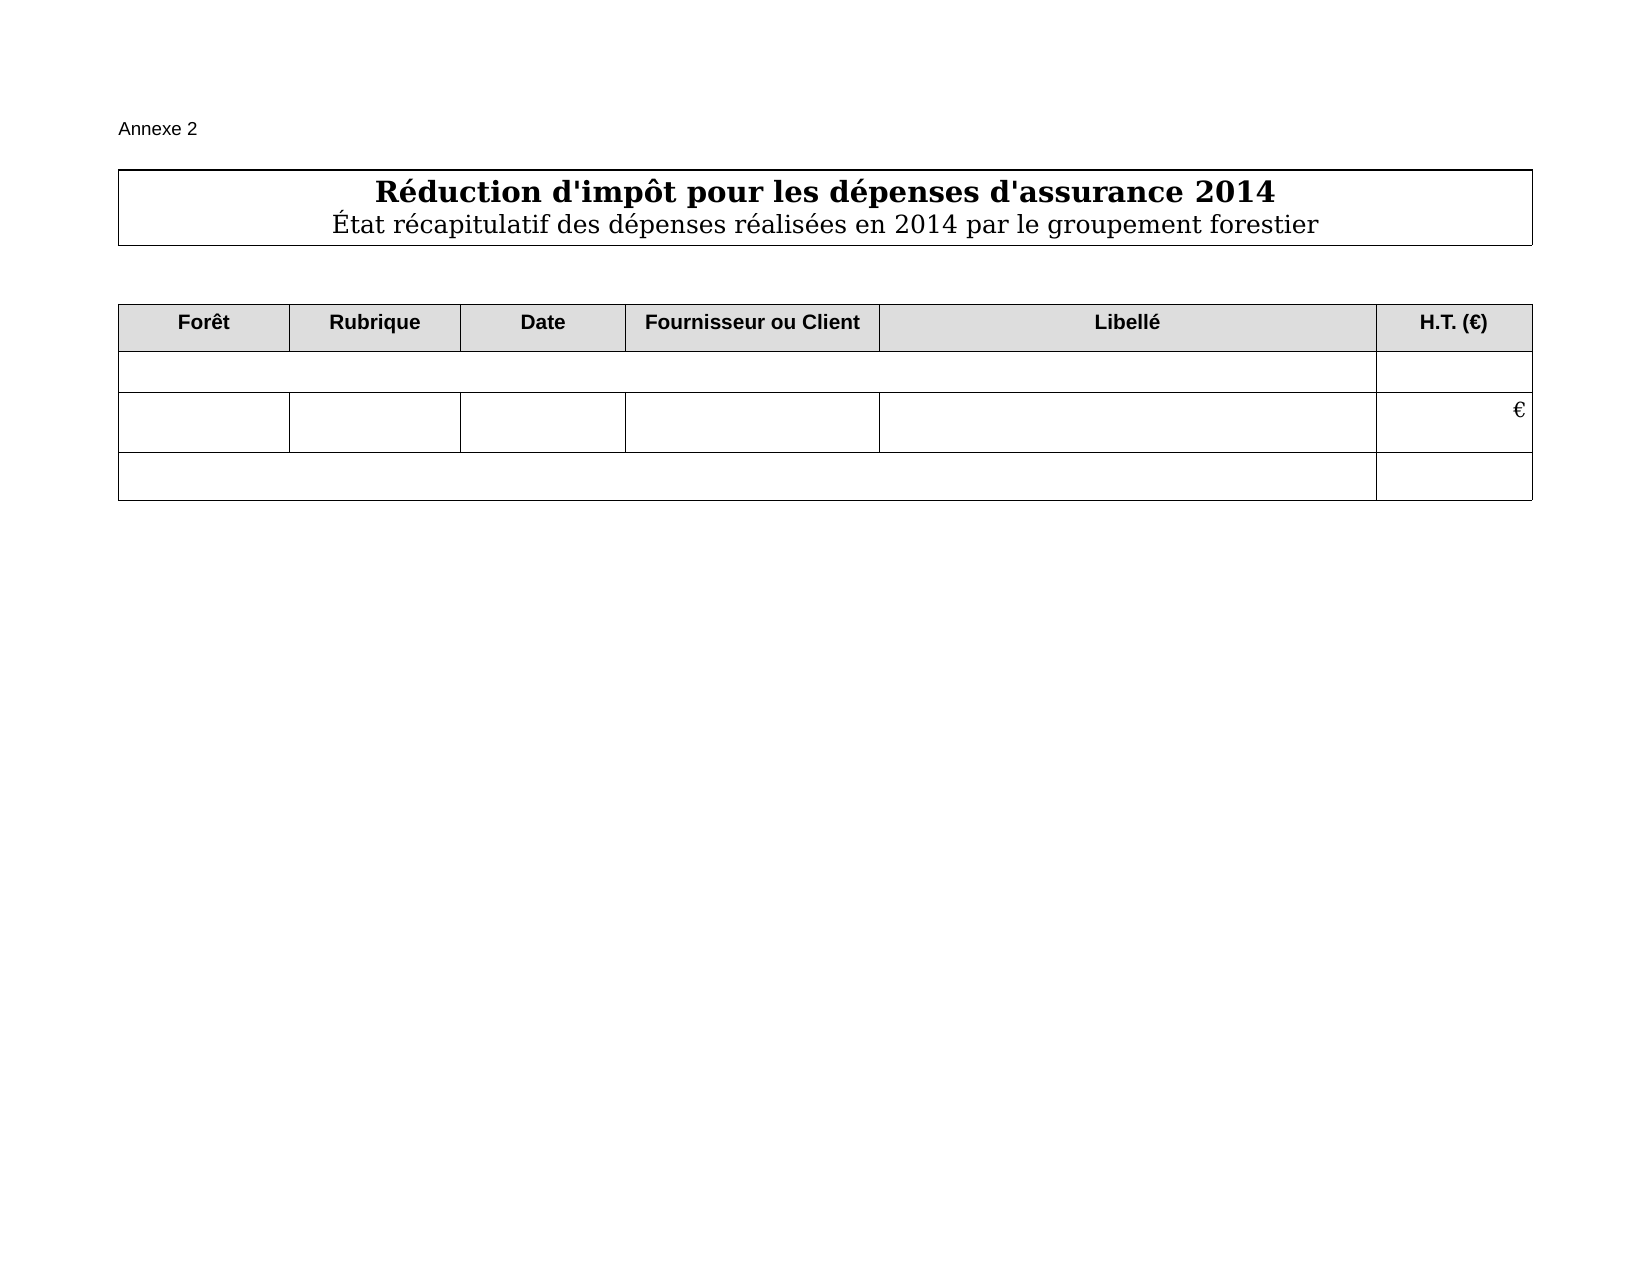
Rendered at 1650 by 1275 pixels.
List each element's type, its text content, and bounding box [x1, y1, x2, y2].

table_header Rubrique [290, 305, 460, 351]
table_header Fournisseur ou Client [626, 305, 879, 351]
table_cell <line.forest.name> [119, 393, 289, 452]
table_cell [1377, 352, 1532, 392]
table_cell [1377, 453, 1532, 500]
table_header Réduction d'impôt pour les dépenses d'assurance 2014 État récapitulatif des dépenses réalisées en 2014 par le groupement forestier [119, 171, 1532, 245]
table_cell <line.n1> [880, 393, 1376, 452]
table_cell <for each="line in objects"> [119, 352, 1376, 392]
table_cell <line.debit> € [1377, 393, 1532, 452]
table_cell <line.date> [461, 393, 625, 452]
table_cell </for> [119, 453, 1376, 500]
table_header Date [461, 305, 625, 351]
table_header H.T. (€) [1377, 305, 1532, 351]
table_header Libellé [880, 305, 1376, 351]
table_cell <line.code> [290, 393, 460, 452]
table_header Forêt [119, 305, 289, 351]
table_cell <line.party.name> [626, 393, 879, 452]
